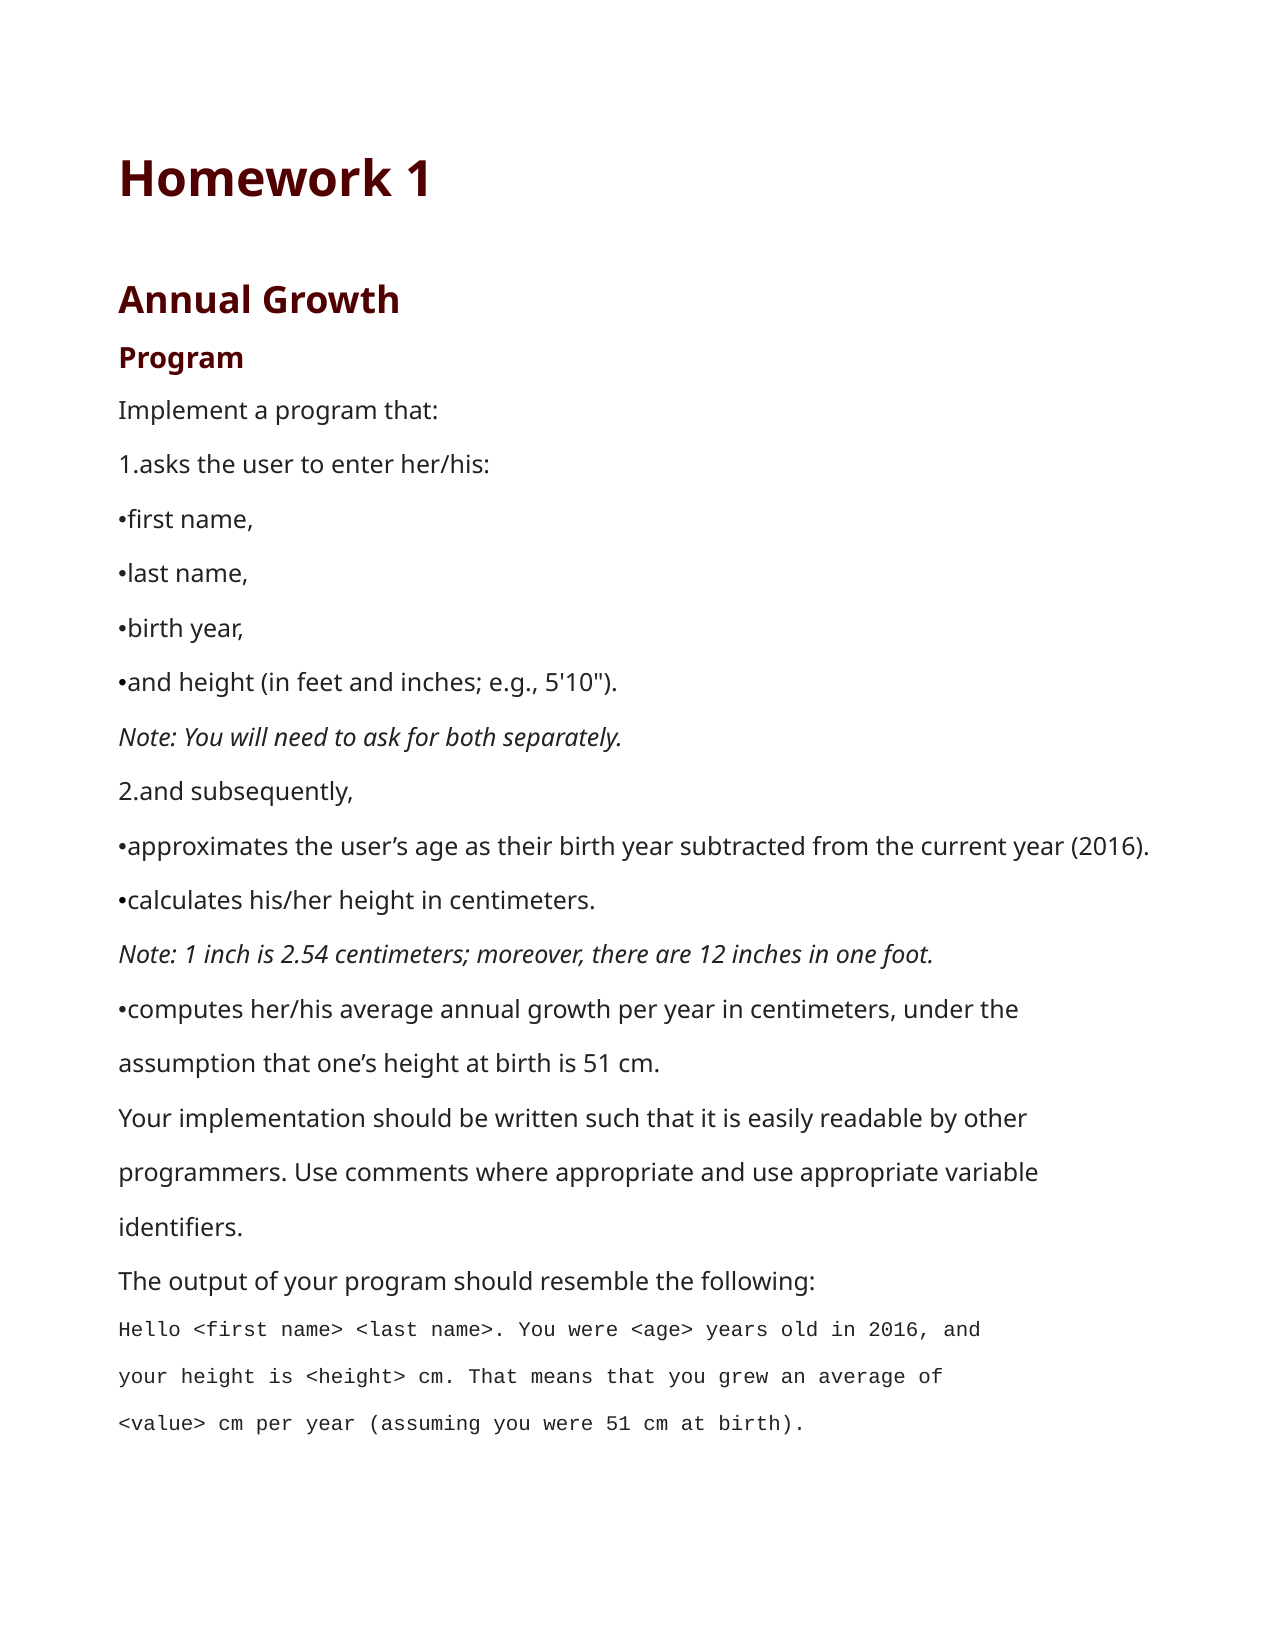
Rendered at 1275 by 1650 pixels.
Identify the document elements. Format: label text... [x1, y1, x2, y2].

list birth year, [118, 610, 1157, 644]
list calculates his/her height in centimeters. Note: 1 inch is 2.54 centimeters; moreover, there are 12 inches in one foot. [118, 883, 1157, 971]
subtitle Homework 1 [118, 143, 1157, 211]
text Hello <first name> <last name>. You were <age> years old in 2016, and [118, 1318, 1157, 1342]
text Your implementation should be written such that it is easily readable by other programmers. Use comments where appropriate and use appropriate variable identifiers. [118, 1101, 1157, 1244]
subtitle Program [118, 337, 1157, 377]
list last name, [118, 556, 1157, 590]
list approximates the user’s age as their birth year subtracted from the current year (2016). [118, 828, 1157, 862]
list asks the user to enter her/his: [118, 447, 1157, 481]
text Implement a program that: [118, 392, 1157, 426]
list computes her/his average annual growth per year in centimeters, under the assumption that one’s height at birth is 51 cm. [118, 992, 1157, 1080]
subtitle Annual Growth [118, 273, 1157, 324]
list first name, [118, 501, 1157, 535]
text <value> cm per year (assuming you were 51 cm at birth). [118, 1413, 1157, 1437]
list and subsequently, [118, 774, 1157, 808]
list and height (in feet and inches; e.g., 5'10"). Note: You will need to ask for both separately. [118, 665, 1157, 753]
text your height is <height> cm. That means that you grew an average of [118, 1366, 1157, 1389]
text The output of your program should resemble the following: [118, 1264, 1157, 1298]
